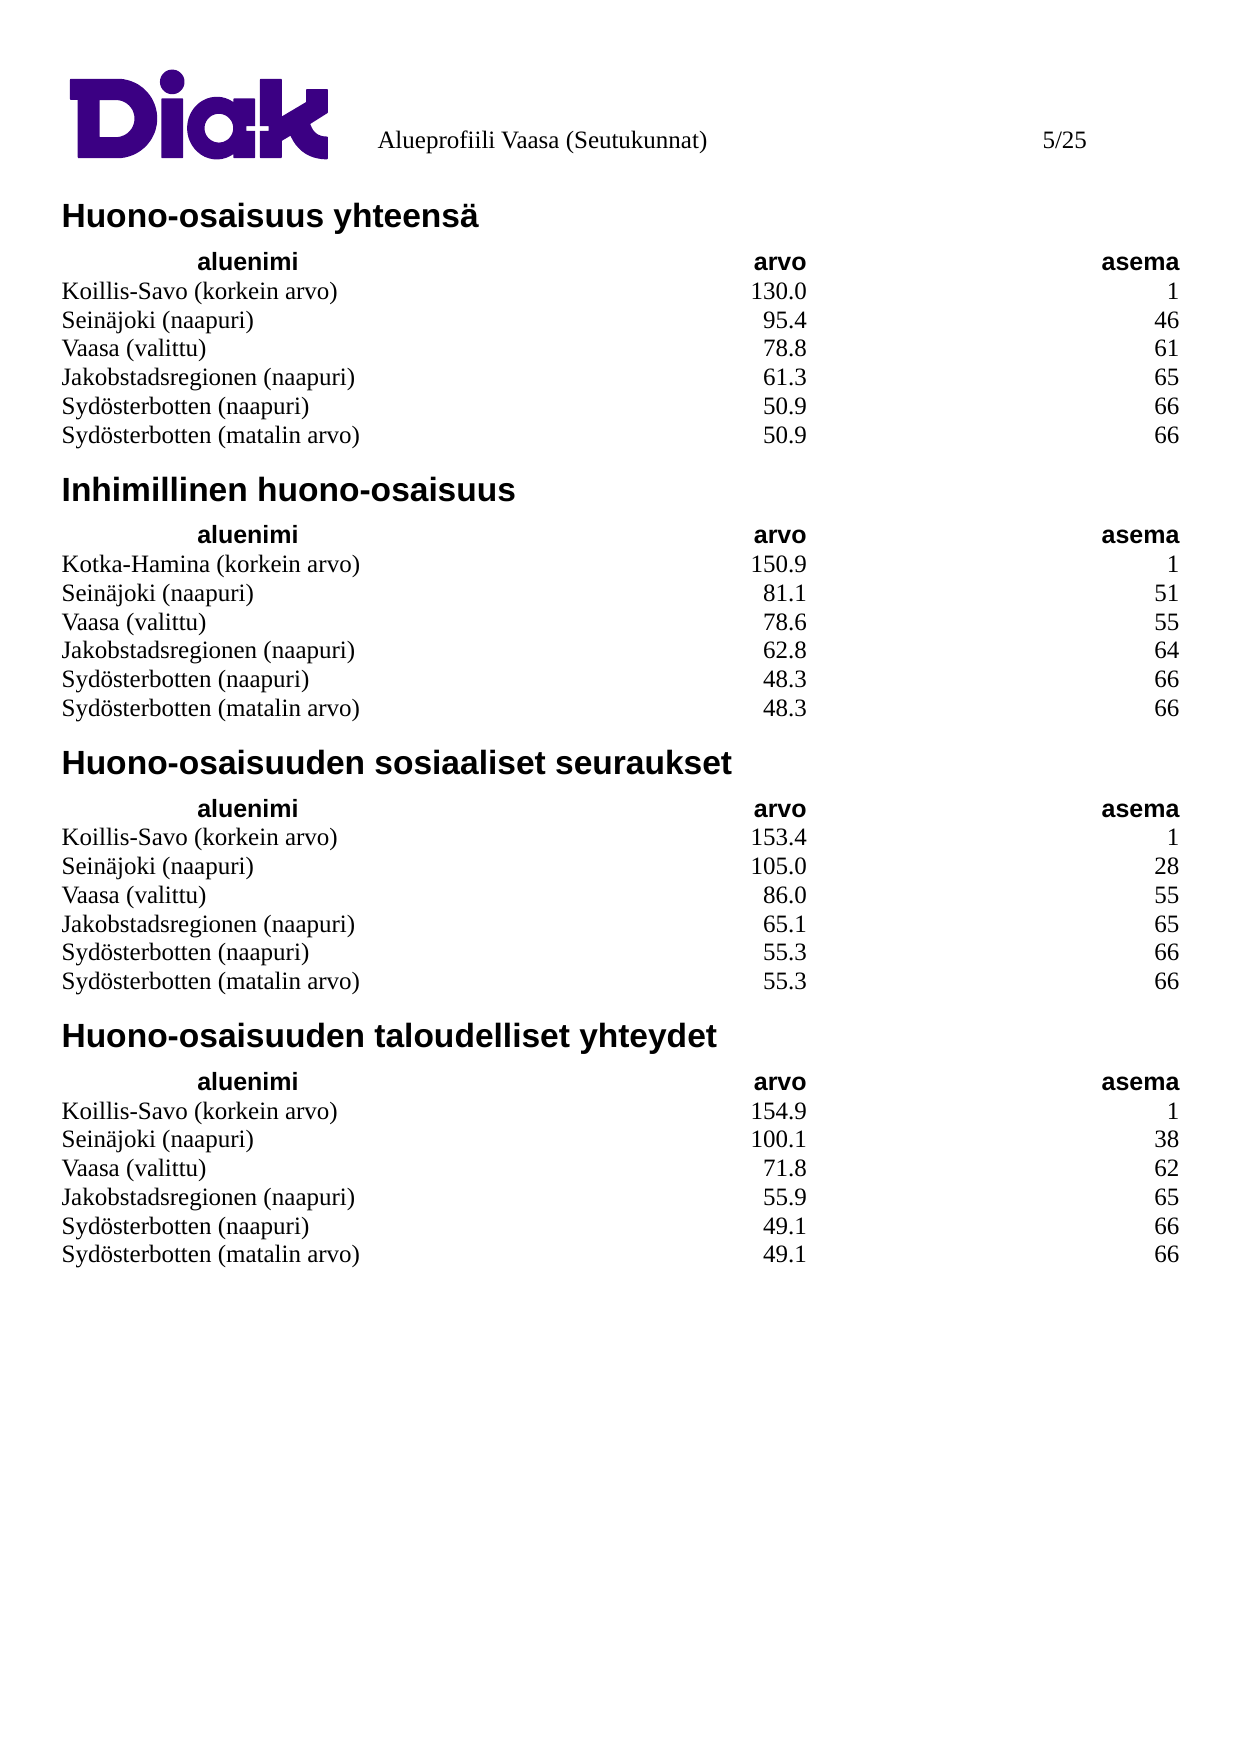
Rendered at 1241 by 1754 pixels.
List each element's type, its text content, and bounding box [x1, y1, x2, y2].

table_cell Seinäjoki (naapuri) [61, 851, 434, 880]
table_cell Sydösterbotten (naapuri) [61, 664, 434, 693]
table_header asema [806, 247, 1179, 276]
table_cell Sydösterbotten (naapuri) [61, 1211, 434, 1239]
table_cell Vaasa (valittu) [61, 880, 434, 909]
table_header aluenimi [61, 521, 434, 549]
table_cell Vaasa (valittu) [61, 334, 434, 362]
table_cell 62 [806, 1153, 1179, 1182]
table_cell 48.3 [434, 664, 806, 693]
table_header arvo [434, 1067, 806, 1096]
table_cell 66 [806, 693, 1179, 722]
table_cell 100.1 [434, 1125, 806, 1153]
table_cell 64 [806, 636, 1179, 664]
table_cell 154.9 [434, 1096, 806, 1124]
table_header aluenimi [61, 247, 434, 276]
table_cell 95.4 [434, 305, 806, 333]
table_cell Sydösterbotten (naapuri) [61, 391, 434, 420]
table_cell Seinäjoki (naapuri) [61, 1125, 434, 1153]
table_cell 55.3 [434, 966, 806, 995]
table_cell Seinäjoki (naapuri) [61, 578, 434, 607]
table_cell 55.9 [434, 1182, 806, 1211]
table_cell 49.1 [434, 1211, 806, 1239]
table_header asema [806, 521, 1179, 549]
table_cell 46 [806, 305, 1179, 333]
table_cell 50.9 [434, 391, 806, 420]
table_cell 66 [806, 1211, 1179, 1239]
table_header aluenimi [61, 794, 434, 822]
table_cell 65.1 [434, 909, 806, 937]
table_cell 55.3 [434, 938, 806, 966]
table_cell Koillis-Savo (korkein arvo) [61, 276, 434, 305]
table_cell 62.8 [434, 636, 806, 664]
table_header arvo [434, 247, 806, 276]
table_cell 66 [806, 420, 1179, 448]
table_header aluenimi [61, 1067, 434, 1096]
table_cell 66 [806, 391, 1179, 420]
table_cell 55 [806, 880, 1179, 909]
table_cell Sydösterbotten (matalin arvo) [61, 693, 434, 722]
table_cell 66 [806, 1240, 1179, 1268]
table_cell 65 [806, 1182, 1179, 1211]
table_cell 71.8 [434, 1153, 806, 1182]
table_cell Sydösterbotten (naapuri) [61, 938, 434, 966]
table_cell 61.3 [434, 362, 806, 391]
table_cell 38 [806, 1125, 1179, 1153]
table_cell 49.1 [434, 1240, 806, 1268]
subtitle Huono-osaisuuden taloudelliset yhteydet [61, 1016, 1179, 1054]
table_cell Koillis-Savo (korkein arvo) [61, 1096, 434, 1124]
table_cell 65 [806, 909, 1179, 937]
table_cell 1 [806, 823, 1179, 851]
table_cell 78.6 [434, 607, 806, 636]
table_cell 28 [806, 851, 1179, 880]
table_header arvo [434, 521, 806, 549]
table_cell 65 [806, 362, 1179, 391]
table_cell Jakobstadsregionen (naapuri) [61, 362, 434, 391]
table_cell 61 [806, 334, 1179, 362]
table_cell 1 [806, 1096, 1179, 1124]
table_header asema [806, 1067, 1179, 1096]
table_cell 48.3 [434, 693, 806, 722]
table_cell 66 [806, 664, 1179, 693]
table_cell Seinäjoki (naapuri) [61, 305, 434, 333]
table_cell 130.0 [434, 276, 806, 305]
table_cell 66 [806, 938, 1179, 966]
table_cell Jakobstadsregionen (naapuri) [61, 636, 434, 664]
table_cell Kotka-Hamina (korkein arvo) [61, 549, 434, 578]
subtitle Inhimillinen huono-osaisuus [61, 469, 1179, 508]
table_cell 51 [806, 578, 1179, 607]
table_cell 78.8 [434, 334, 806, 362]
table_cell 86.0 [434, 880, 806, 909]
table_cell Sydösterbotten (matalin arvo) [61, 1240, 434, 1268]
table_cell 1 [806, 549, 1179, 578]
table_cell Sydösterbotten (matalin arvo) [61, 966, 434, 995]
table_cell 66 [806, 966, 1179, 995]
table_cell Vaasa (valittu) [61, 607, 434, 636]
table_cell 1 [806, 276, 1179, 305]
table_cell Vaasa (valittu) [61, 1153, 434, 1182]
table_header asema [806, 794, 1179, 822]
table_cell Koillis-Savo (korkein arvo) [61, 823, 434, 851]
table_cell Sydösterbotten (matalin arvo) [61, 420, 434, 448]
subtitle Huono-osaisuuden sosiaaliset seuraukset [61, 743, 1179, 781]
table_cell Jakobstadsregionen (naapuri) [61, 1182, 434, 1211]
table_cell 55 [806, 607, 1179, 636]
table_cell 50.9 [434, 420, 806, 448]
table_cell 153.4 [434, 823, 806, 851]
table_cell 105.0 [434, 851, 806, 880]
table_cell Jakobstadsregionen (naapuri) [61, 909, 434, 937]
subtitle Huono-osaisuus yhteensä [61, 196, 1179, 235]
table_header arvo [434, 794, 806, 822]
table_cell 150.9 [434, 549, 806, 578]
table_cell 81.1 [434, 578, 806, 607]
